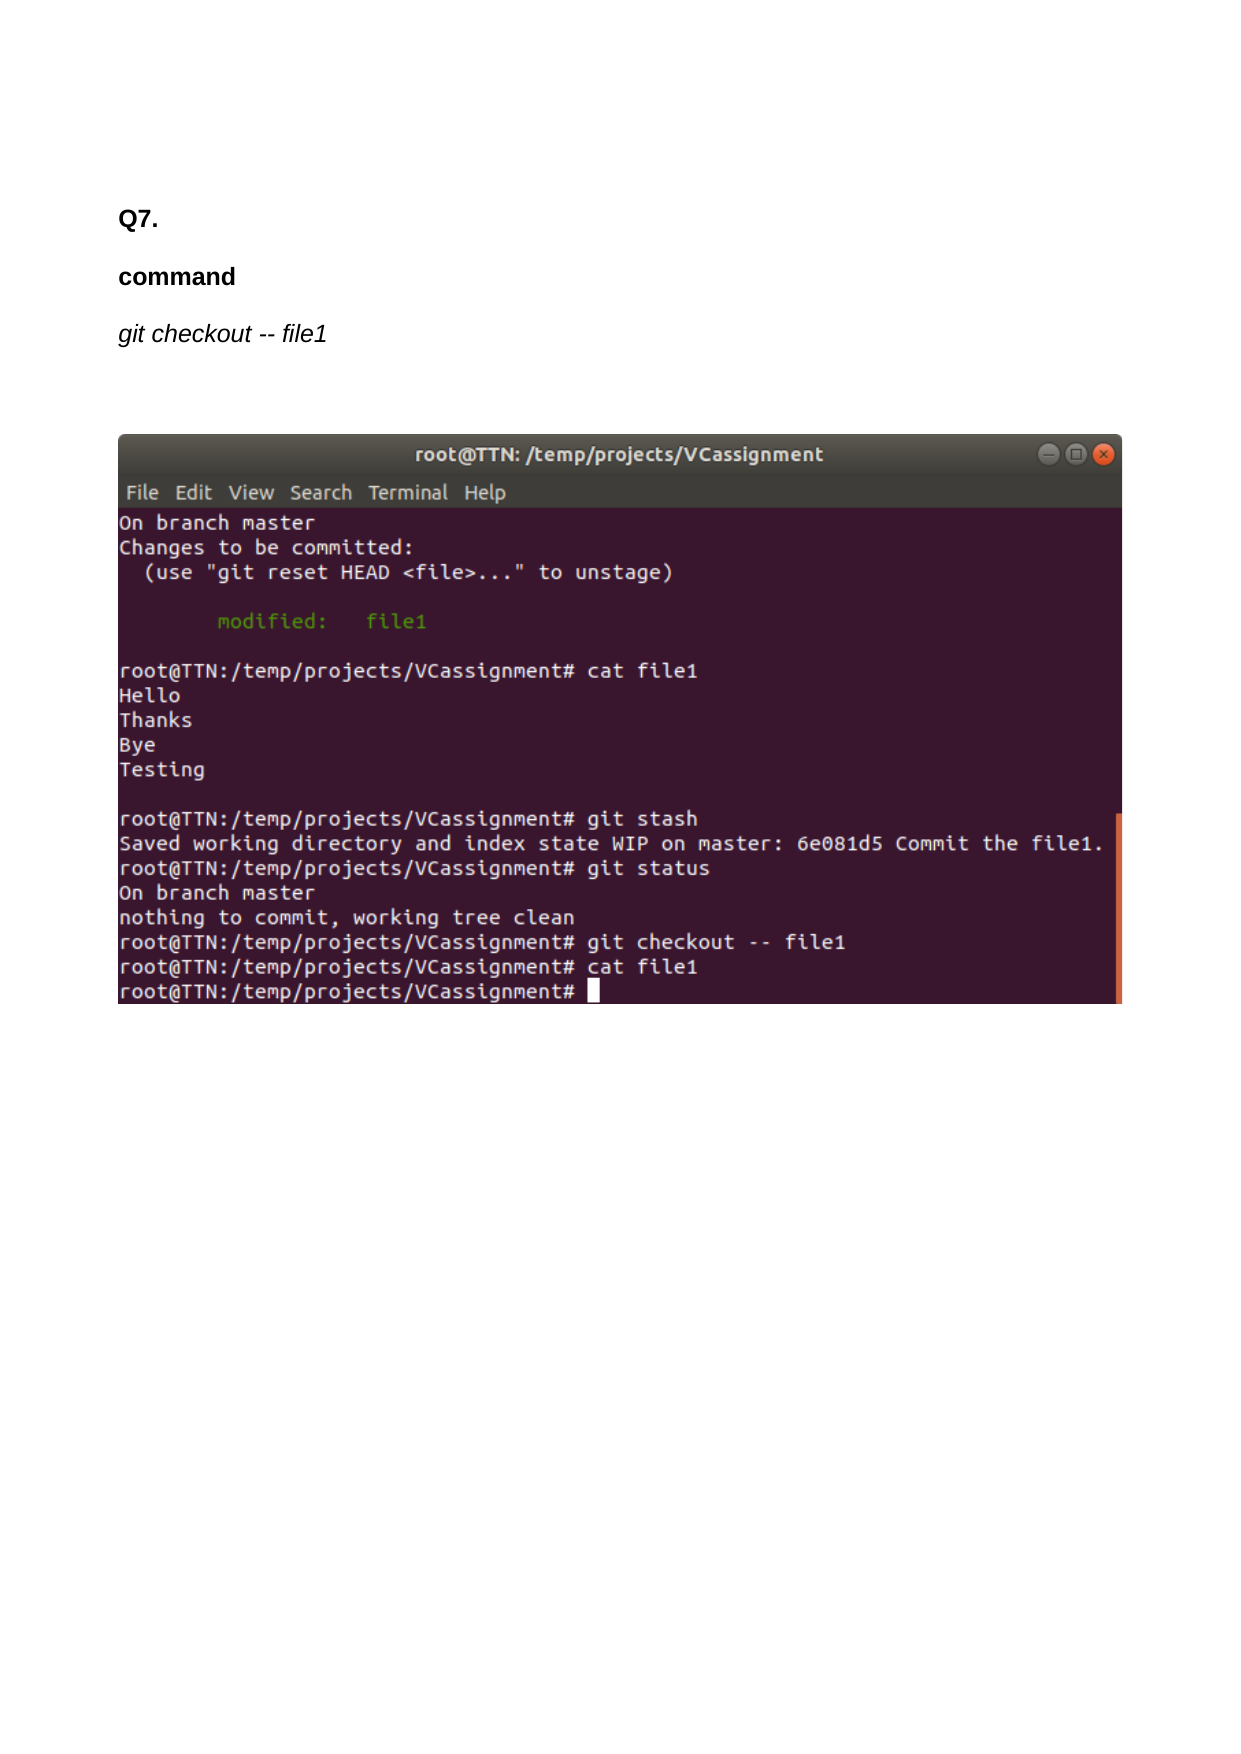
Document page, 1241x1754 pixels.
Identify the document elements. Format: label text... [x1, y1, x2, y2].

text git checkout -- file1 [118, 319, 1122, 348]
text command [118, 262, 1122, 291]
text Q7. [118, 204, 1122, 233]
picture [118, 434, 1123, 1004]
